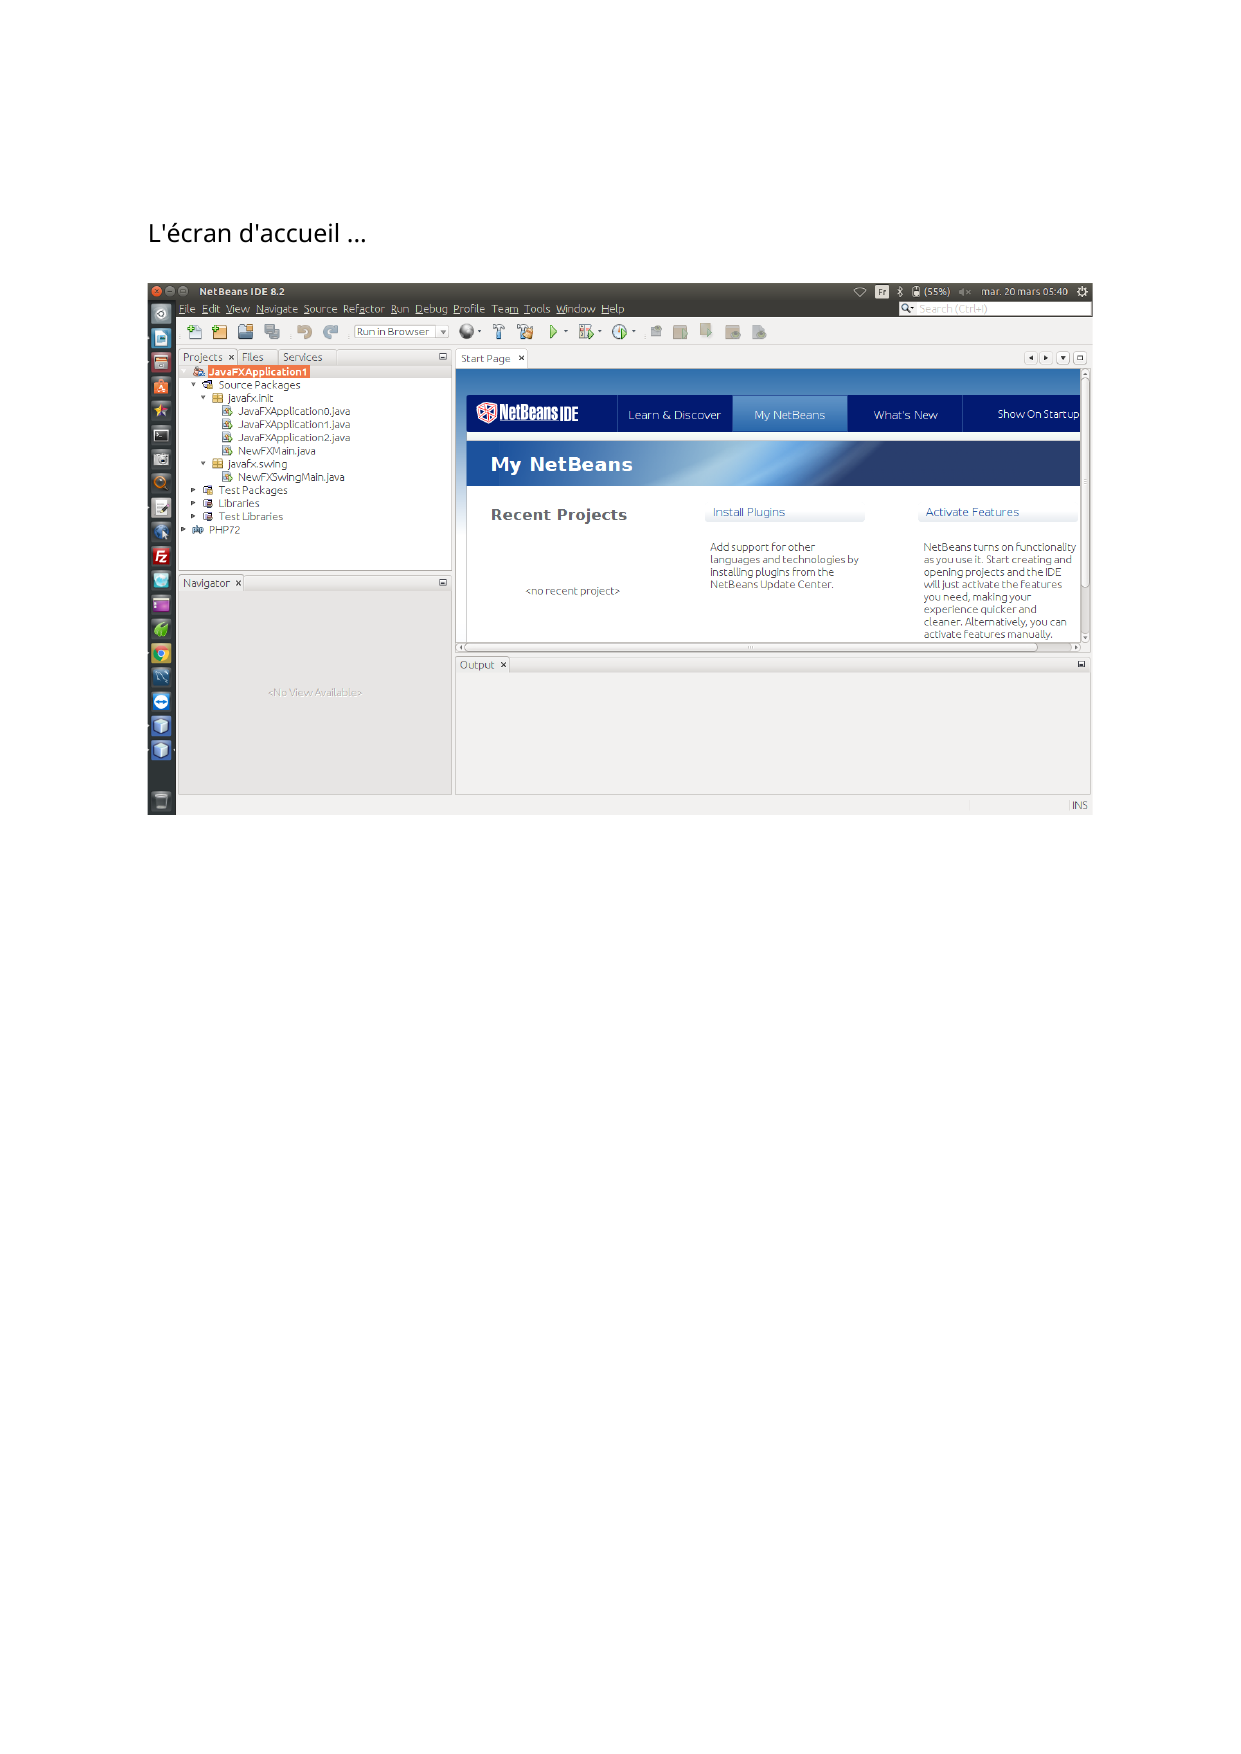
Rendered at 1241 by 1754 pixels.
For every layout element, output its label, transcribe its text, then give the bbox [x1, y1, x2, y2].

picture [147, 283, 1093, 815]
text L'écran d'accueil ... [148, 215, 1092, 249]
